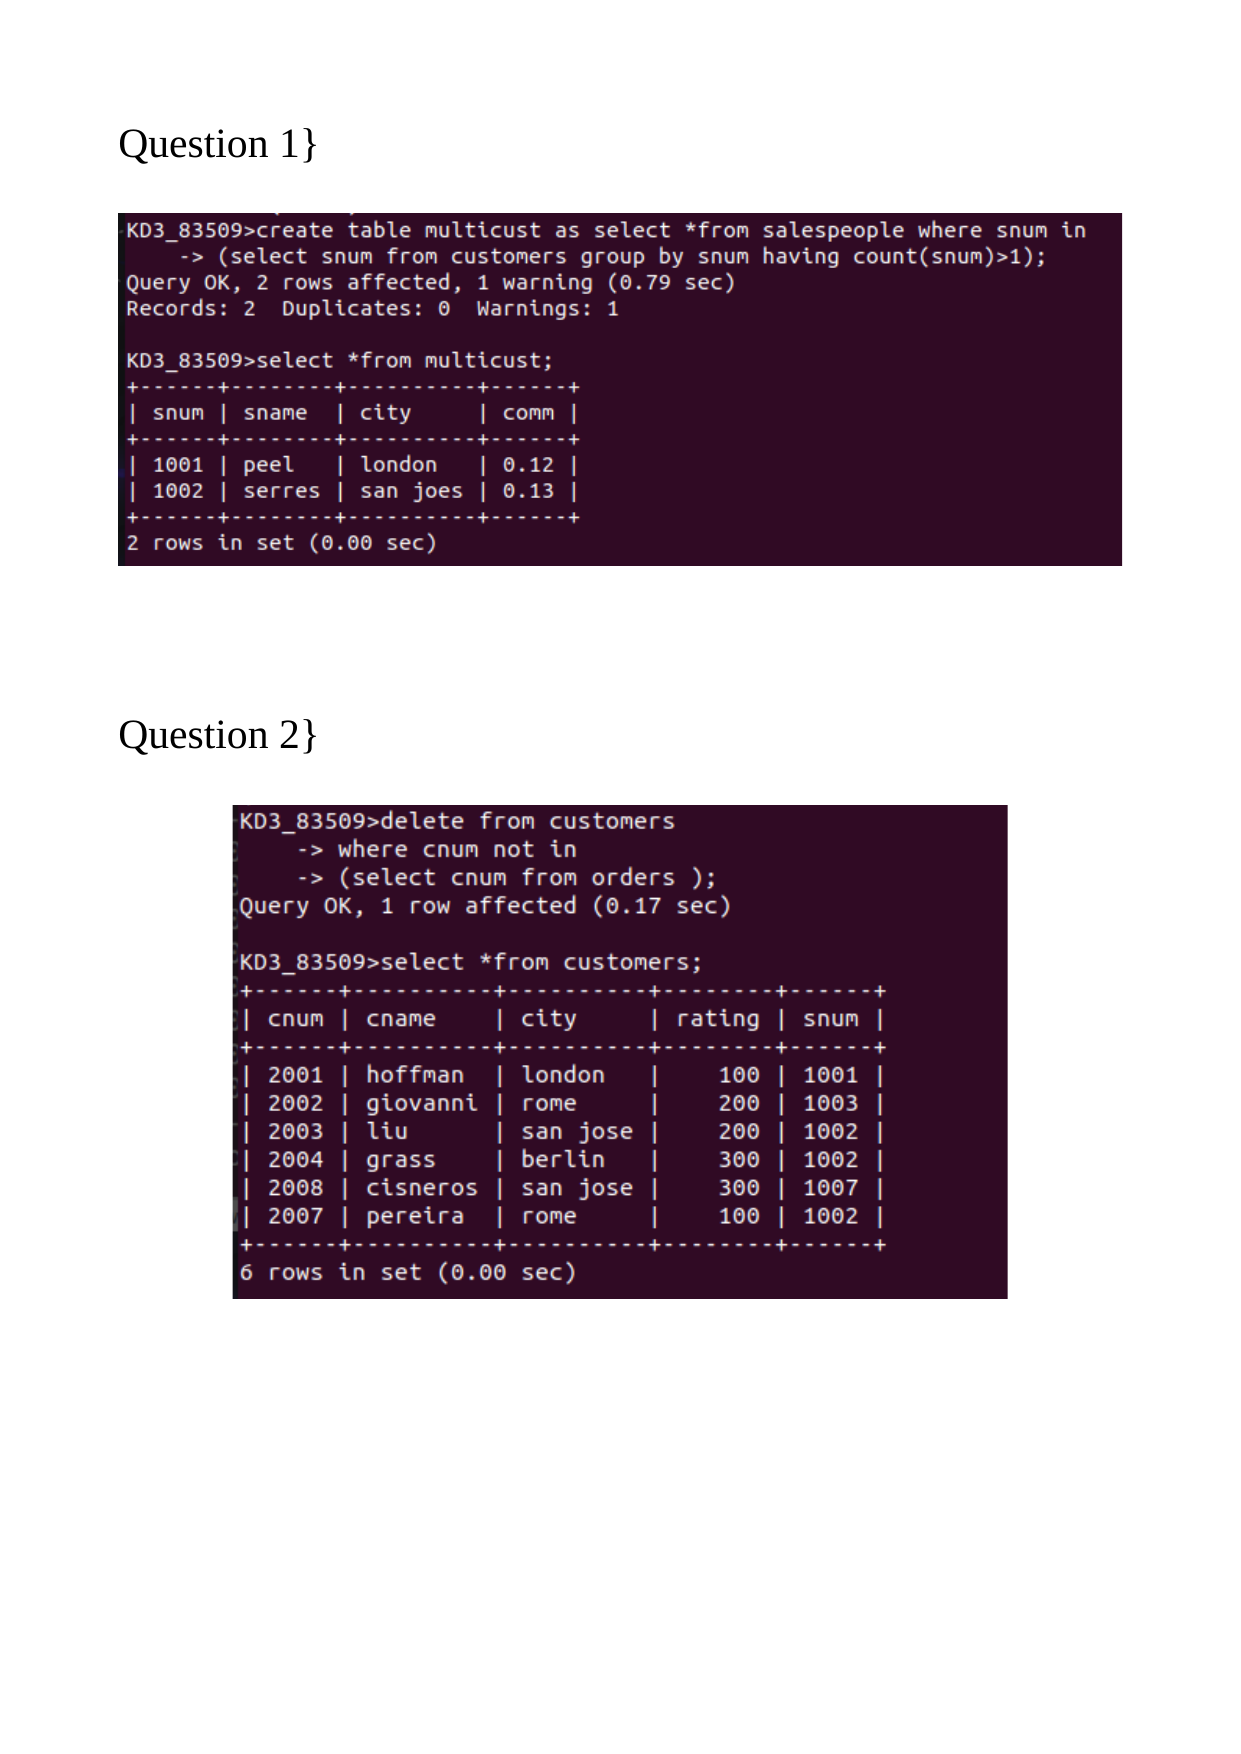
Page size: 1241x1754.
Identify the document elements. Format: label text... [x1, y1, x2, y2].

picture [118, 213, 1123, 566]
text Question 1} [118, 118, 1122, 166]
picture [232, 805, 1008, 1299]
text Question 2} [118, 709, 1122, 757]
